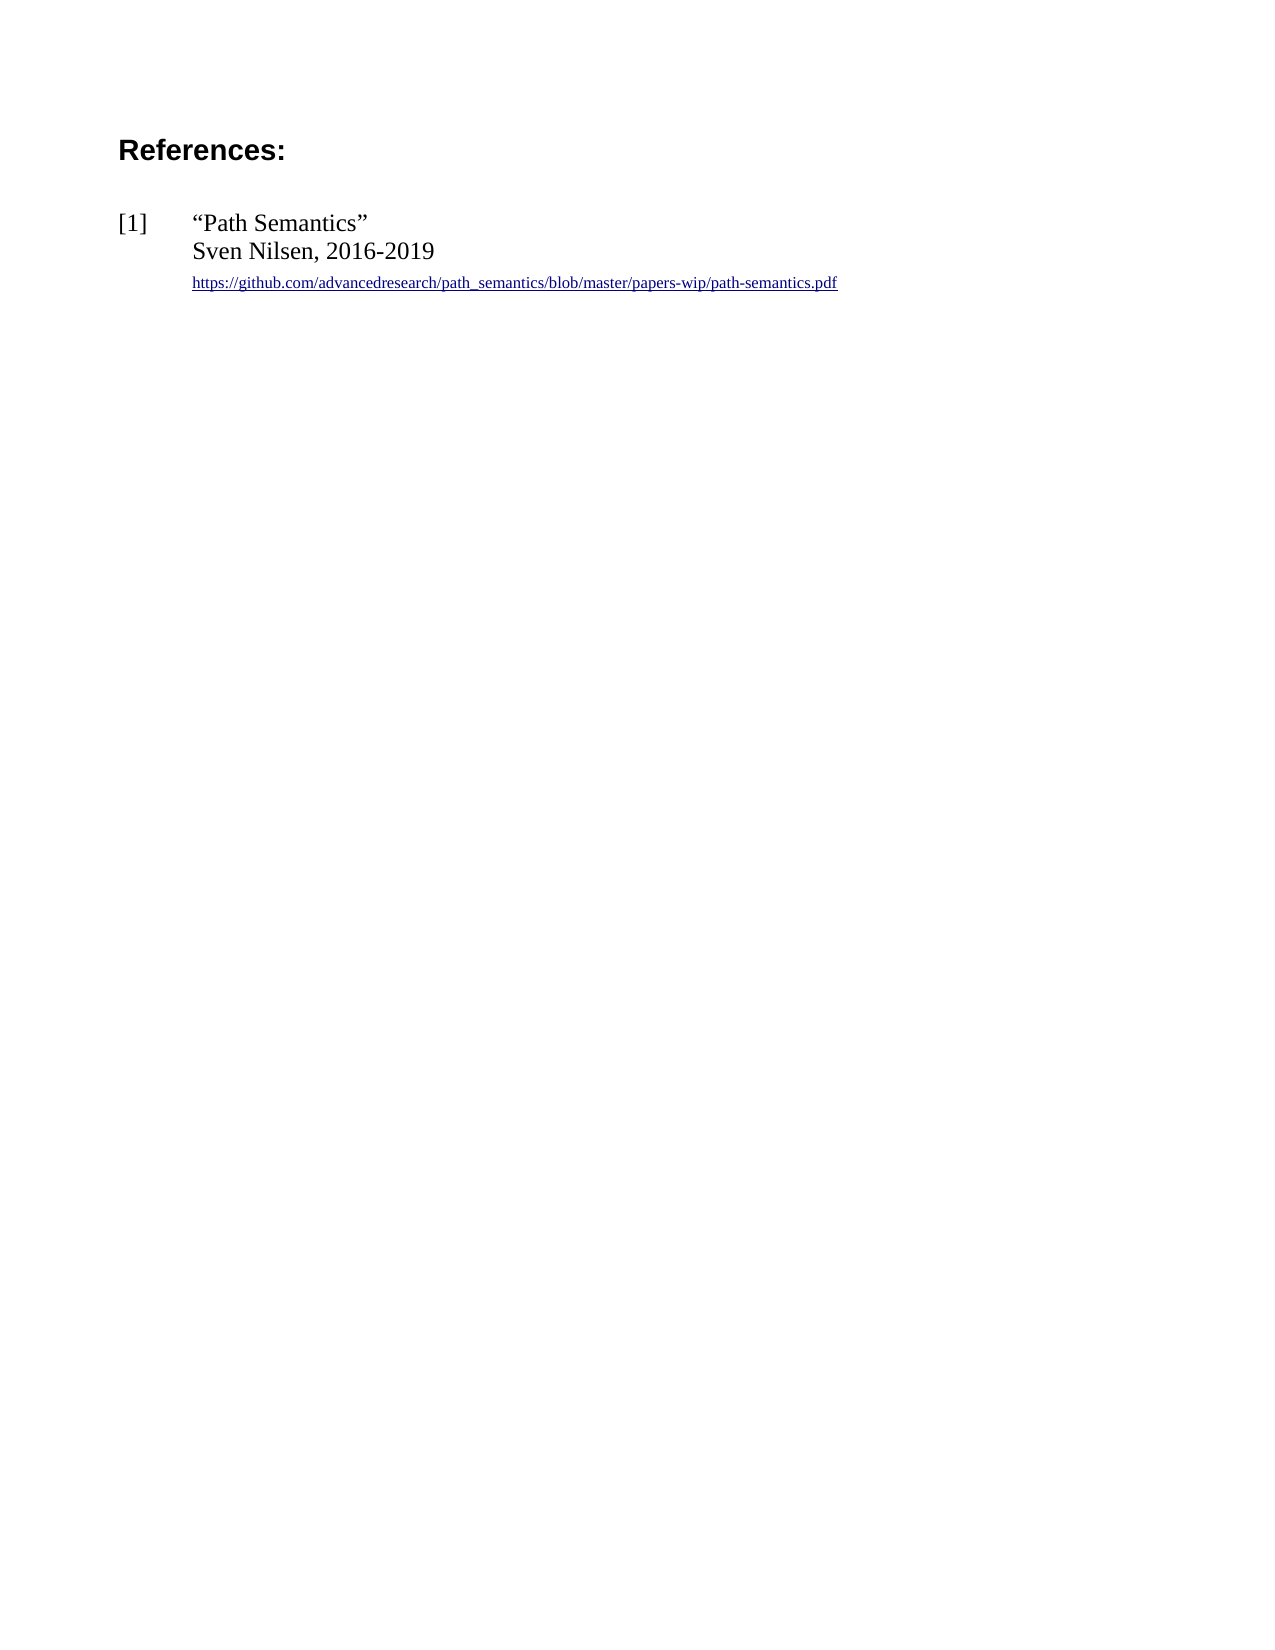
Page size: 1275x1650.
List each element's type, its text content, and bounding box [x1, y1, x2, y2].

subtitle References: [118, 133, 1157, 166]
text [1] “Path Semantics” [118, 208, 1157, 236]
text https://github.com/advancedresearch/path_semantics/blob/master/papers-wip/path-semantics.pdf [118, 265, 1157, 294]
text Sven Nilsen, 2016-2019 [118, 236, 1157, 265]
